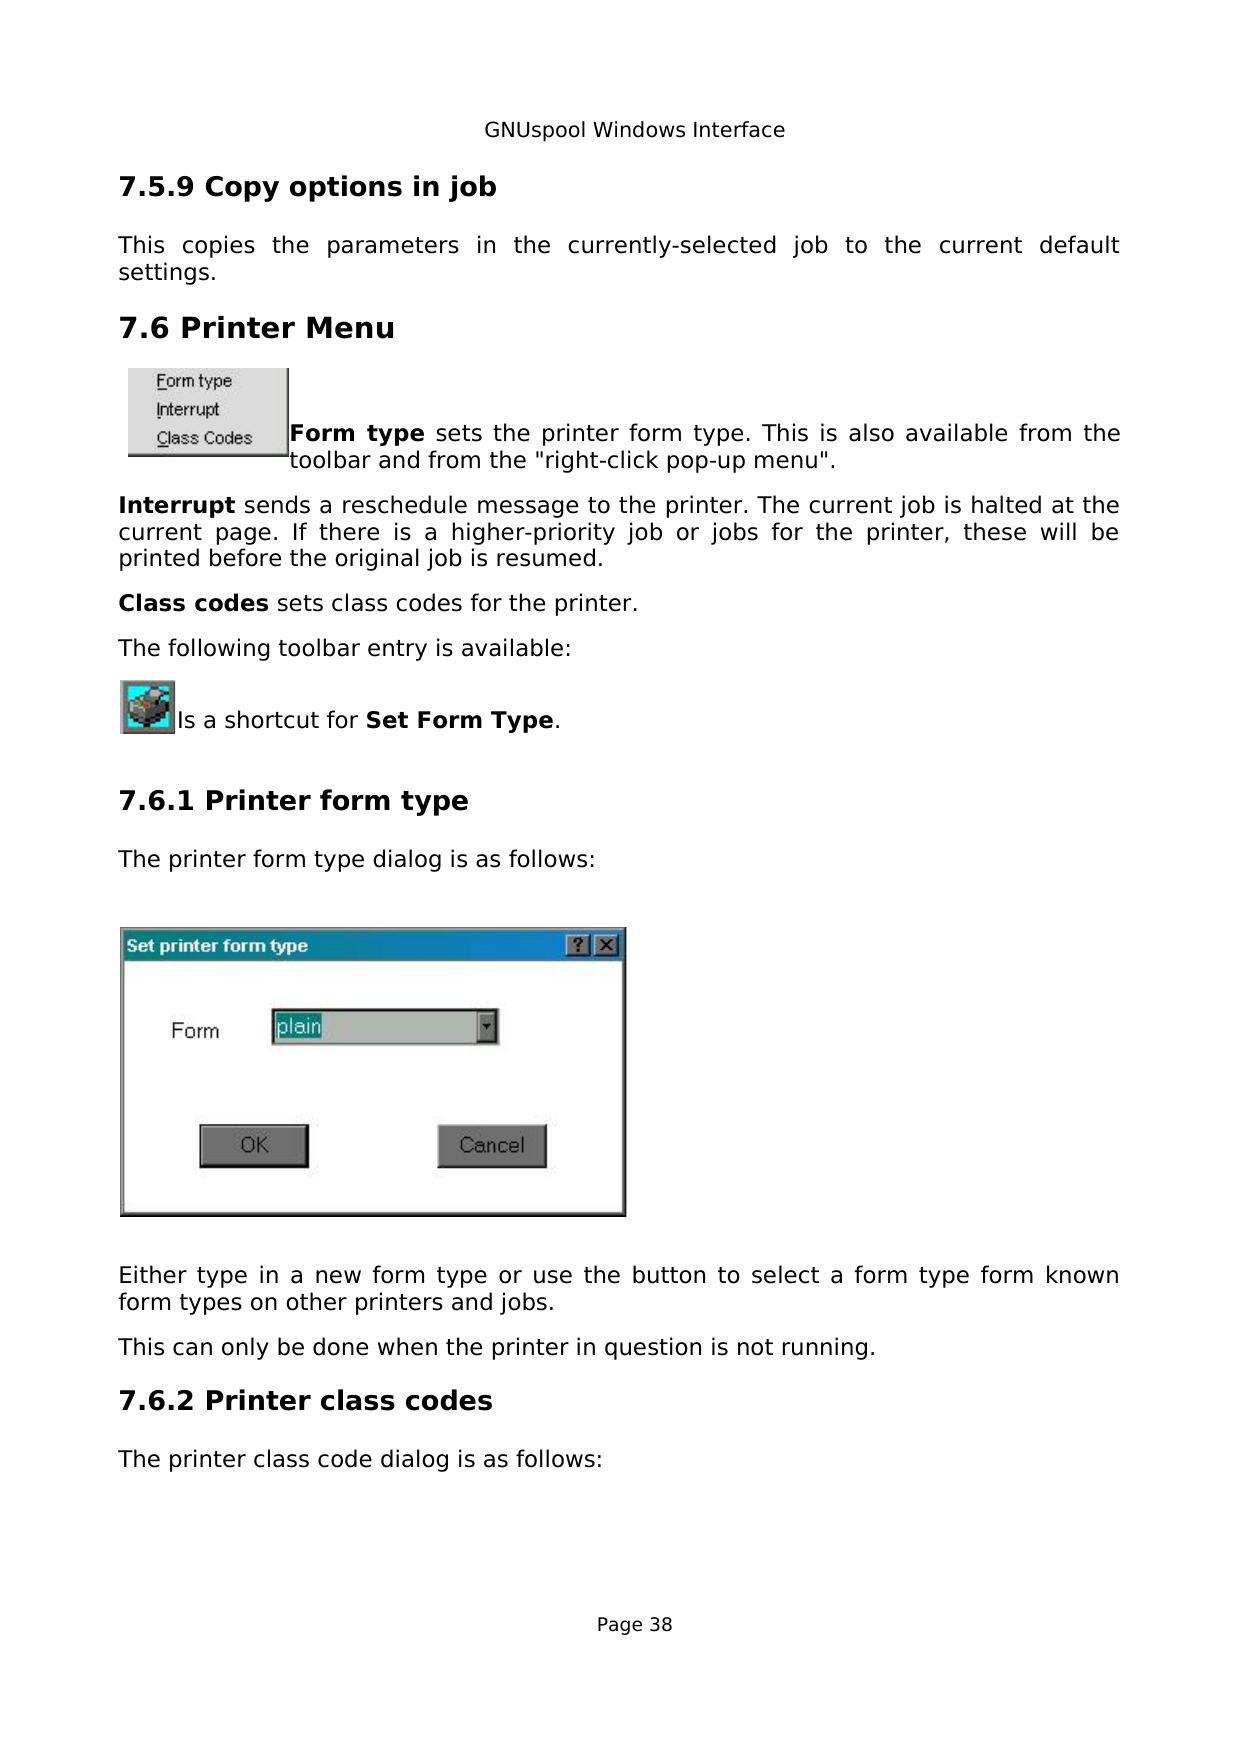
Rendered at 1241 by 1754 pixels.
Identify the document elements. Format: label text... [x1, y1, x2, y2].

text The printer form type dialog is as follows: [118, 847, 1122, 873]
subtitle Copy options in job [118, 172, 1122, 203]
picture [120, 680, 175, 734]
picture [120, 927, 627, 1217]
table_header [118, 681, 177, 761]
text This copies the parameters in the currently-selected job to the current default settings. [118, 233, 1122, 286]
table_header Is a shortcut for Set Form Type. [177, 681, 593, 761]
text This can only be done when the printer in question is not running. [118, 1334, 1122, 1361]
subtitle Printer form type [118, 786, 1122, 817]
text Either type in a new form type or use the button to select a form type form known form types on other printers and jobs. [118, 1262, 1122, 1316]
text Class codes sets class codes for the printer. [118, 591, 1122, 617]
text Interrupt sends a reschedule message to the printer. The current job is halted at the current page. If there is a higher-priority job or jobs for the printer, these will be printed before the original job is resumed. [118, 492, 1122, 572]
text The printer class code dialog is as follows: [118, 1446, 1122, 1473]
text Form type sets the printer form type. This is also available from the toolbar and from the "right-click pop-up menu". [118, 420, 1122, 473]
text The following toolbar entry is available: [118, 636, 1122, 662]
subtitle Printer class codes [118, 1386, 1122, 1417]
subtitle Printer Menu [118, 311, 1122, 345]
picture [128, 368, 289, 457]
